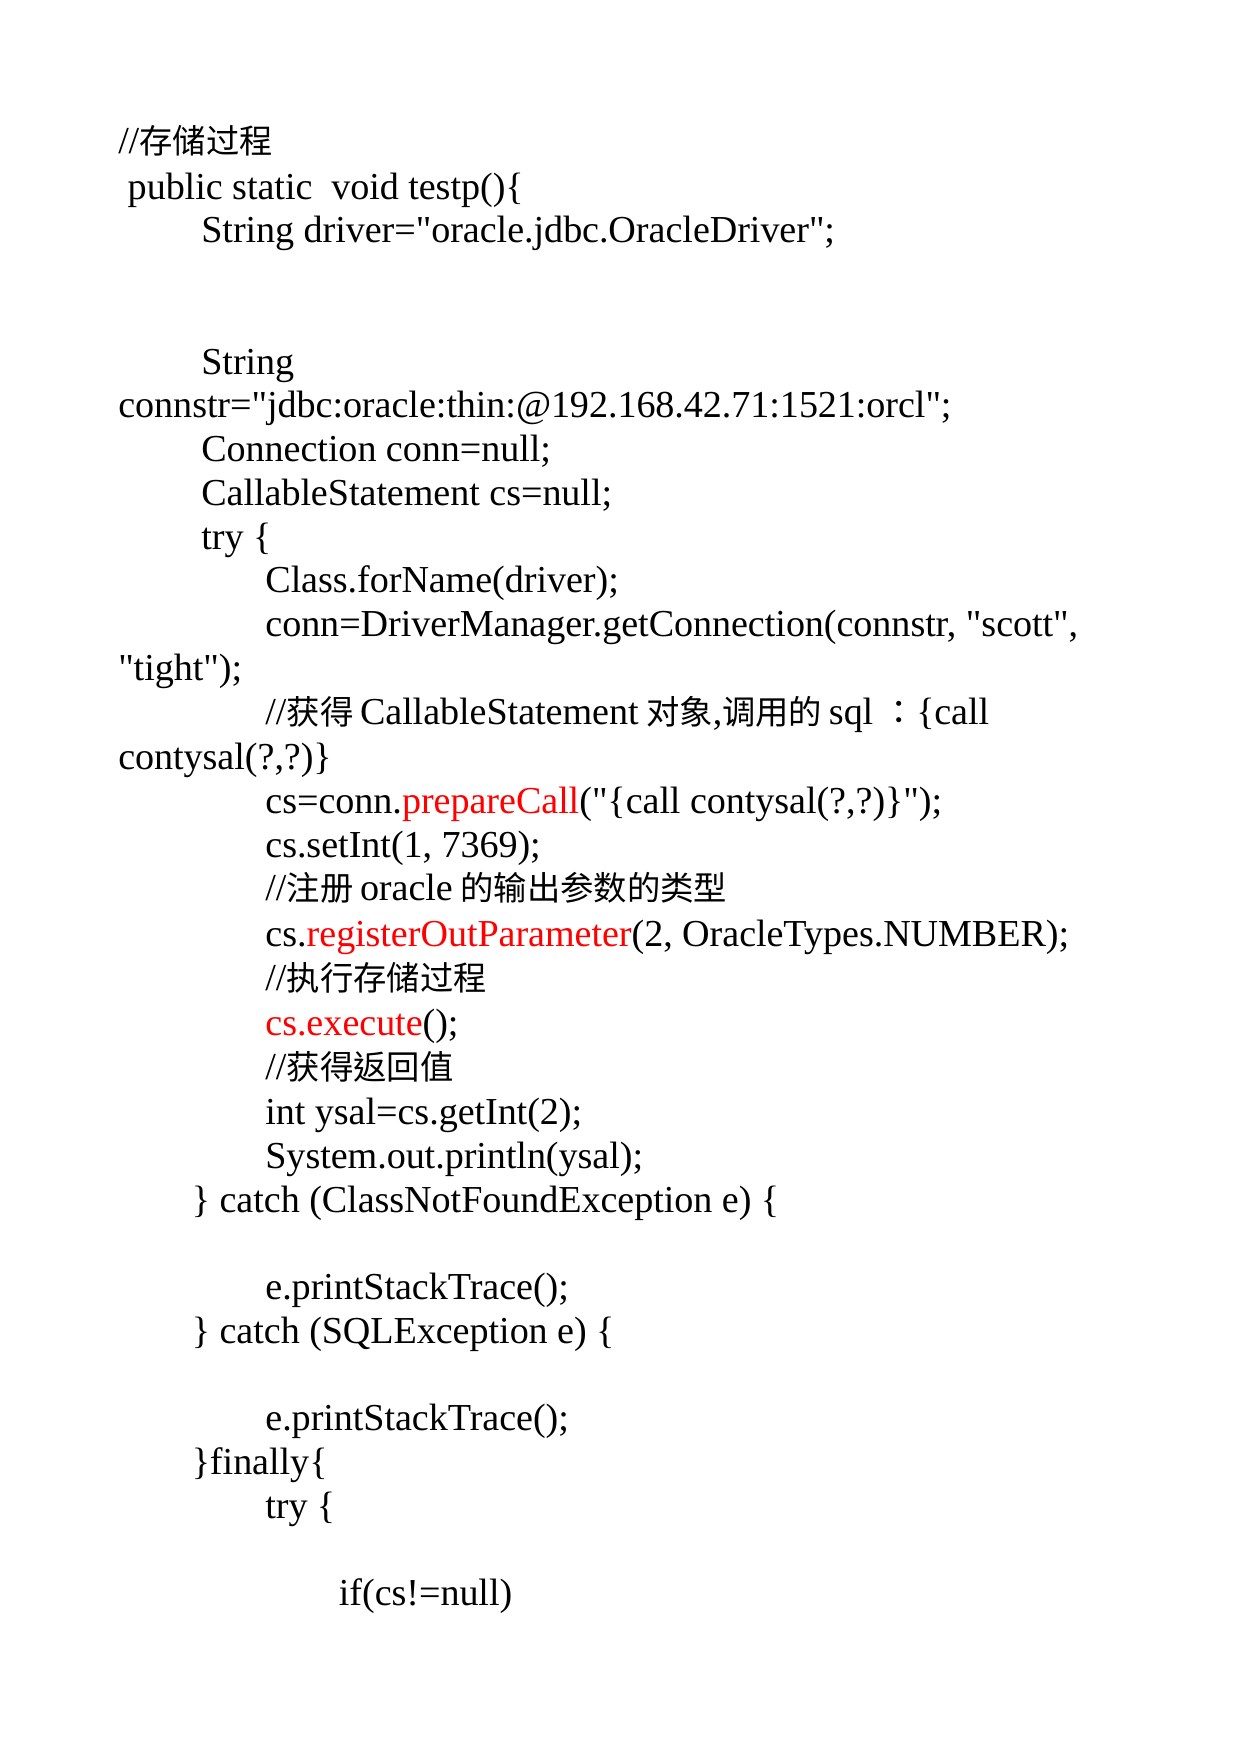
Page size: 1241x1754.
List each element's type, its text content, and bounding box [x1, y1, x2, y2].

text public static void testp(){ [118, 163, 1122, 207]
text //获得CallableStatement对象,调用的sql ：{call contysal(?,?)} [118, 688, 1122, 778]
text cs.registerOutParameter(2, OracleTypes.NUMBER); [118, 911, 1122, 954]
text String connstr="jdbc:oracle:thin:@192.168.42.71:1521:orcl"; [118, 338, 1122, 426]
text //存储过程 [118, 118, 1122, 163]
text e.printStackTrace(); [118, 1264, 1122, 1308]
text System.out.println(ysal); [118, 1133, 1122, 1176]
text try { [118, 513, 1122, 557]
text Connection conn=null; [118, 426, 1122, 470]
text e.printStackTrace(); [118, 1395, 1122, 1439]
text //获得返回值 [118, 1043, 1122, 1089]
text } catch (ClassNotFoundException e) { [118, 1176, 1122, 1220]
text String driver="oracle.jdbc.OracleDriver"; [118, 207, 1122, 251]
text //注册oracle的输出参数的类型 [118, 865, 1122, 911]
text try { [118, 1483, 1122, 1526]
text conn=DriverManager.getConnection(connstr, "scott", "tight"); [118, 601, 1122, 688]
text }finally{ [118, 1439, 1122, 1483]
text Class.forName(driver); [118, 557, 1122, 601]
text cs.setInt(1, 7369); [118, 821, 1122, 865]
text CallableStatement cs=null; [118, 470, 1122, 513]
text cs=conn.prepareCall("{call contysal(?,?)}"); [118, 778, 1122, 821]
text cs.execute(); [118, 1000, 1122, 1043]
text if(cs!=null) [118, 1570, 1122, 1614]
text int ysal=cs.getInt(2); [118, 1089, 1122, 1133]
text //执行存储过程 [118, 954, 1122, 1000]
text } catch (SQLException e) { [118, 1308, 1122, 1351]
